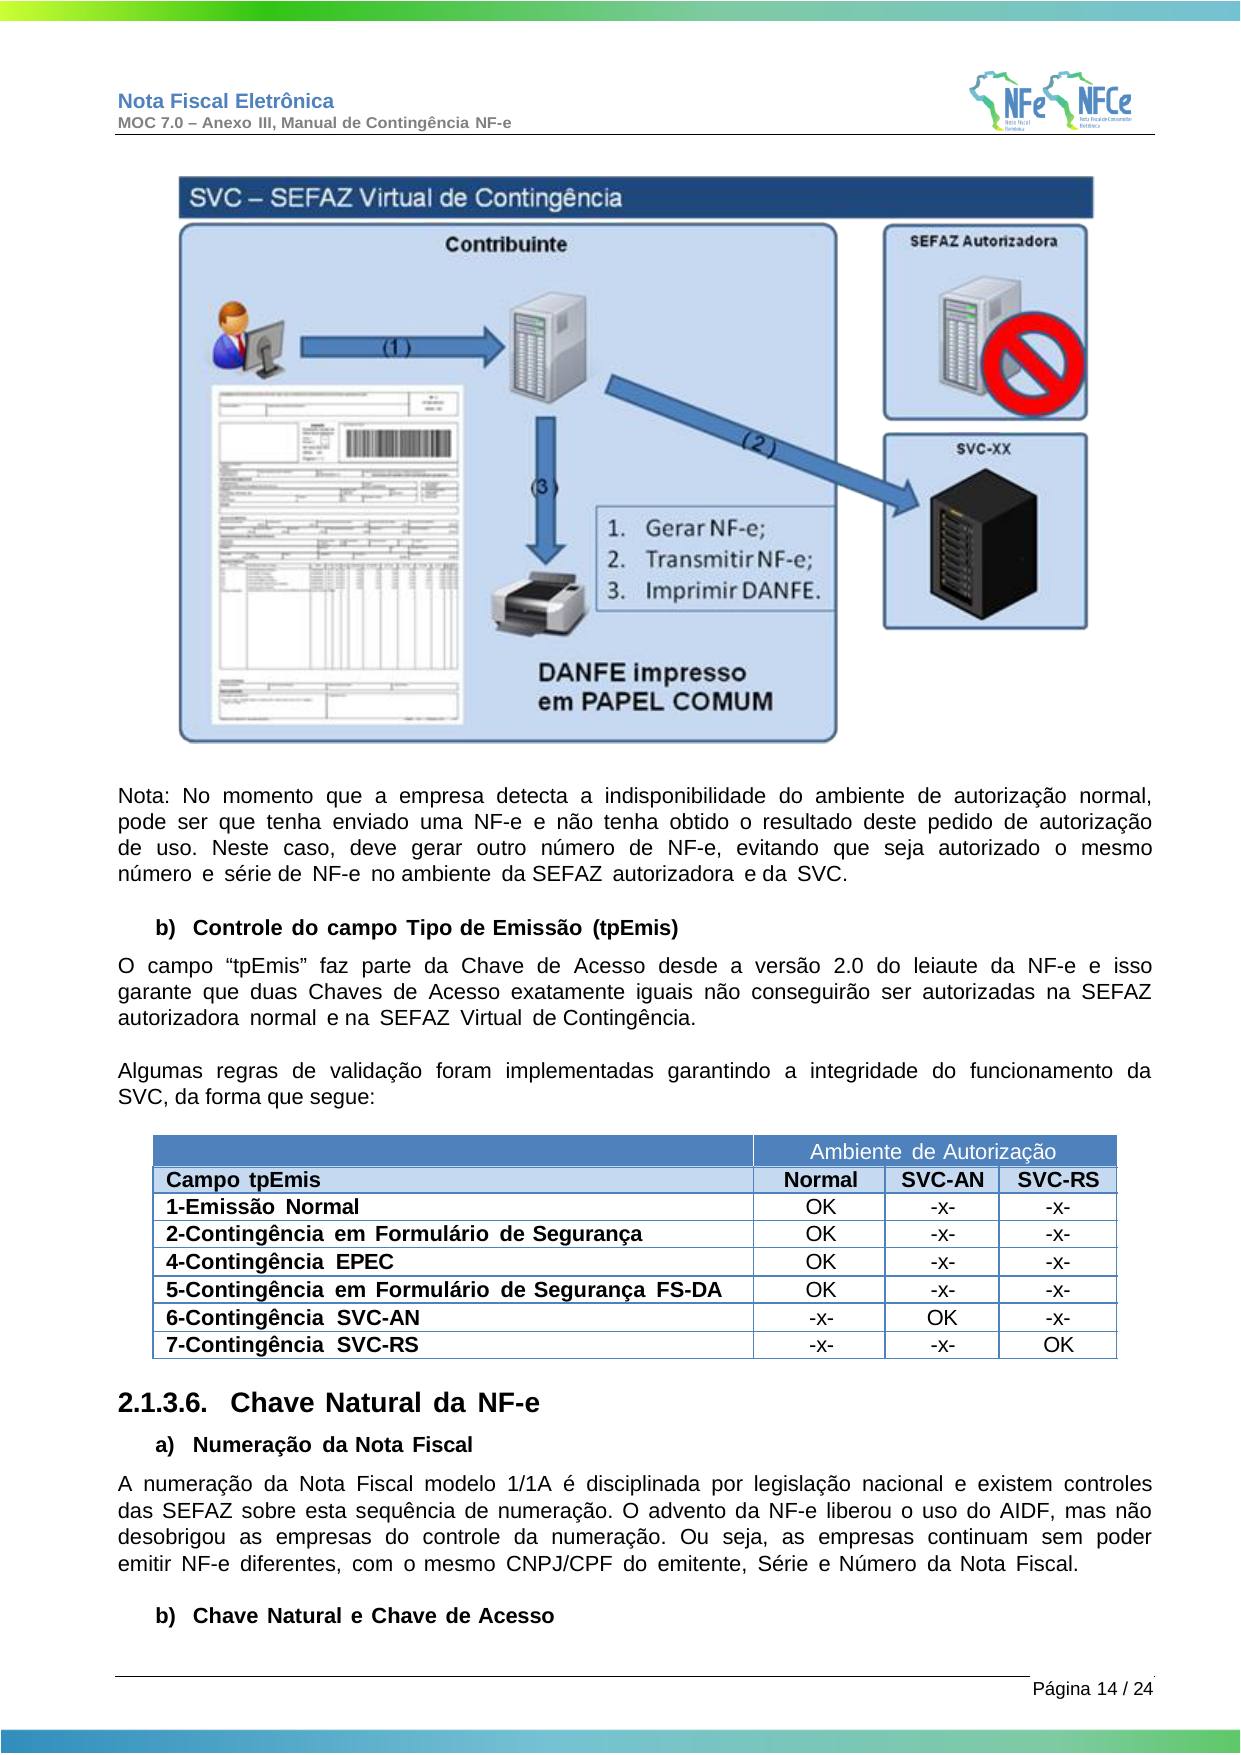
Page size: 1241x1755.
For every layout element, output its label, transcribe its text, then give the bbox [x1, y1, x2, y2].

table_cell SVC-RS [1000, 1168, 1116, 1192]
table_cell -x- [1000, 1194, 1116, 1219]
subtitle Chave Natural da NF-e [118, 1386, 1176, 1419]
table_header [153, 1135, 753, 1166]
table_cell 2-Contingência em Formulário de Segurança [154, 1221, 753, 1247]
table_cell -x- [886, 1332, 998, 1358]
table_cell -x- [1000, 1277, 1116, 1302]
table_cell Normal [754, 1168, 884, 1192]
table_cell 6-Contingência SVC-AN [154, 1304, 753, 1331]
table_cell 7-Contingência SVC-RS [154, 1332, 753, 1358]
table_cell -x- [754, 1332, 884, 1358]
table_cell 4-Contingência EPEC [154, 1248, 753, 1275]
subtitle Numeração da Nota Fiscal [155, 1432, 1176, 1457]
table_cell -x- [886, 1194, 998, 1219]
table_cell -x- [1000, 1248, 1116, 1275]
table_header Ambiente de Autorização [754, 1135, 1117, 1166]
text Algumas regras de validação foram implementadas garantindo a integridade do funcionamento da SVC, da forma que segue: [118, 1058, 1152, 1109]
text A numeração da Nota Fiscal modelo 1/1A é disciplinada por legislação nacional e existem controles das SEFAZ sobre esta sequência de numeração. O advento da NF-e liberou o uso do AIDF, mas não desobrigou as empresas do controle da numeração. Ou seja, as empresas continuam sem poder emitir NF-e diferentes, com o mesmo CNPJ/CPF do emitente, Série e Número da Nota Fiscal. [118, 1471, 1153, 1576]
table_cell OK [754, 1194, 884, 1219]
table_cell -x- [1000, 1304, 1116, 1331]
table_cell Campo tpEmis [154, 1168, 753, 1192]
table_cell OK [754, 1221, 884, 1247]
subtitle Chave Natural e Chave de Acesso [155, 1603, 1176, 1628]
table_cell 1-Emissão Normal [154, 1194, 753, 1219]
text Nota: No momento que a empresa detecta a indisponibilidade do ambiente de autorização normal, pode ser que tenha enviado uma NF-e e não tenha obtido o resultado deste pedido de autorização de uso. Neste caso, deve gerar outro número de NF-e, evitando que seja autorizado o mesmo número e série de NF-e no ambiente da SEFAZ autorizadora e da SVC. [118, 783, 1153, 886]
table_cell -x- [1000, 1221, 1116, 1247]
table_cell OK [1000, 1332, 1116, 1358]
table_cell OK [886, 1304, 998, 1331]
table_cell OK [754, 1277, 884, 1302]
table_cell 5-Contingência em Formulário de Segurança FS-DA [154, 1277, 753, 1302]
table_cell -x- [886, 1221, 998, 1247]
subtitle Controle do campo Tipo de Emissão (tpEmis) [155, 914, 1176, 940]
table_cell -x- [754, 1304, 884, 1331]
table_cell -x- [886, 1248, 998, 1275]
table_cell OK [754, 1248, 884, 1275]
table_cell -x- [886, 1277, 998, 1302]
table_cell SVC-AN [886, 1168, 998, 1192]
text O campo “tpEmis” faz parte da Chave de Acesso desde a versão 2.0 do leiaute da NF-e e isso garante que duas Chaves de Acesso exatamente iguais não conseguirão ser autorizadas na SEFAZ autorizadora normal e na SEFAZ Virtual de Contingência. [118, 953, 1153, 1030]
